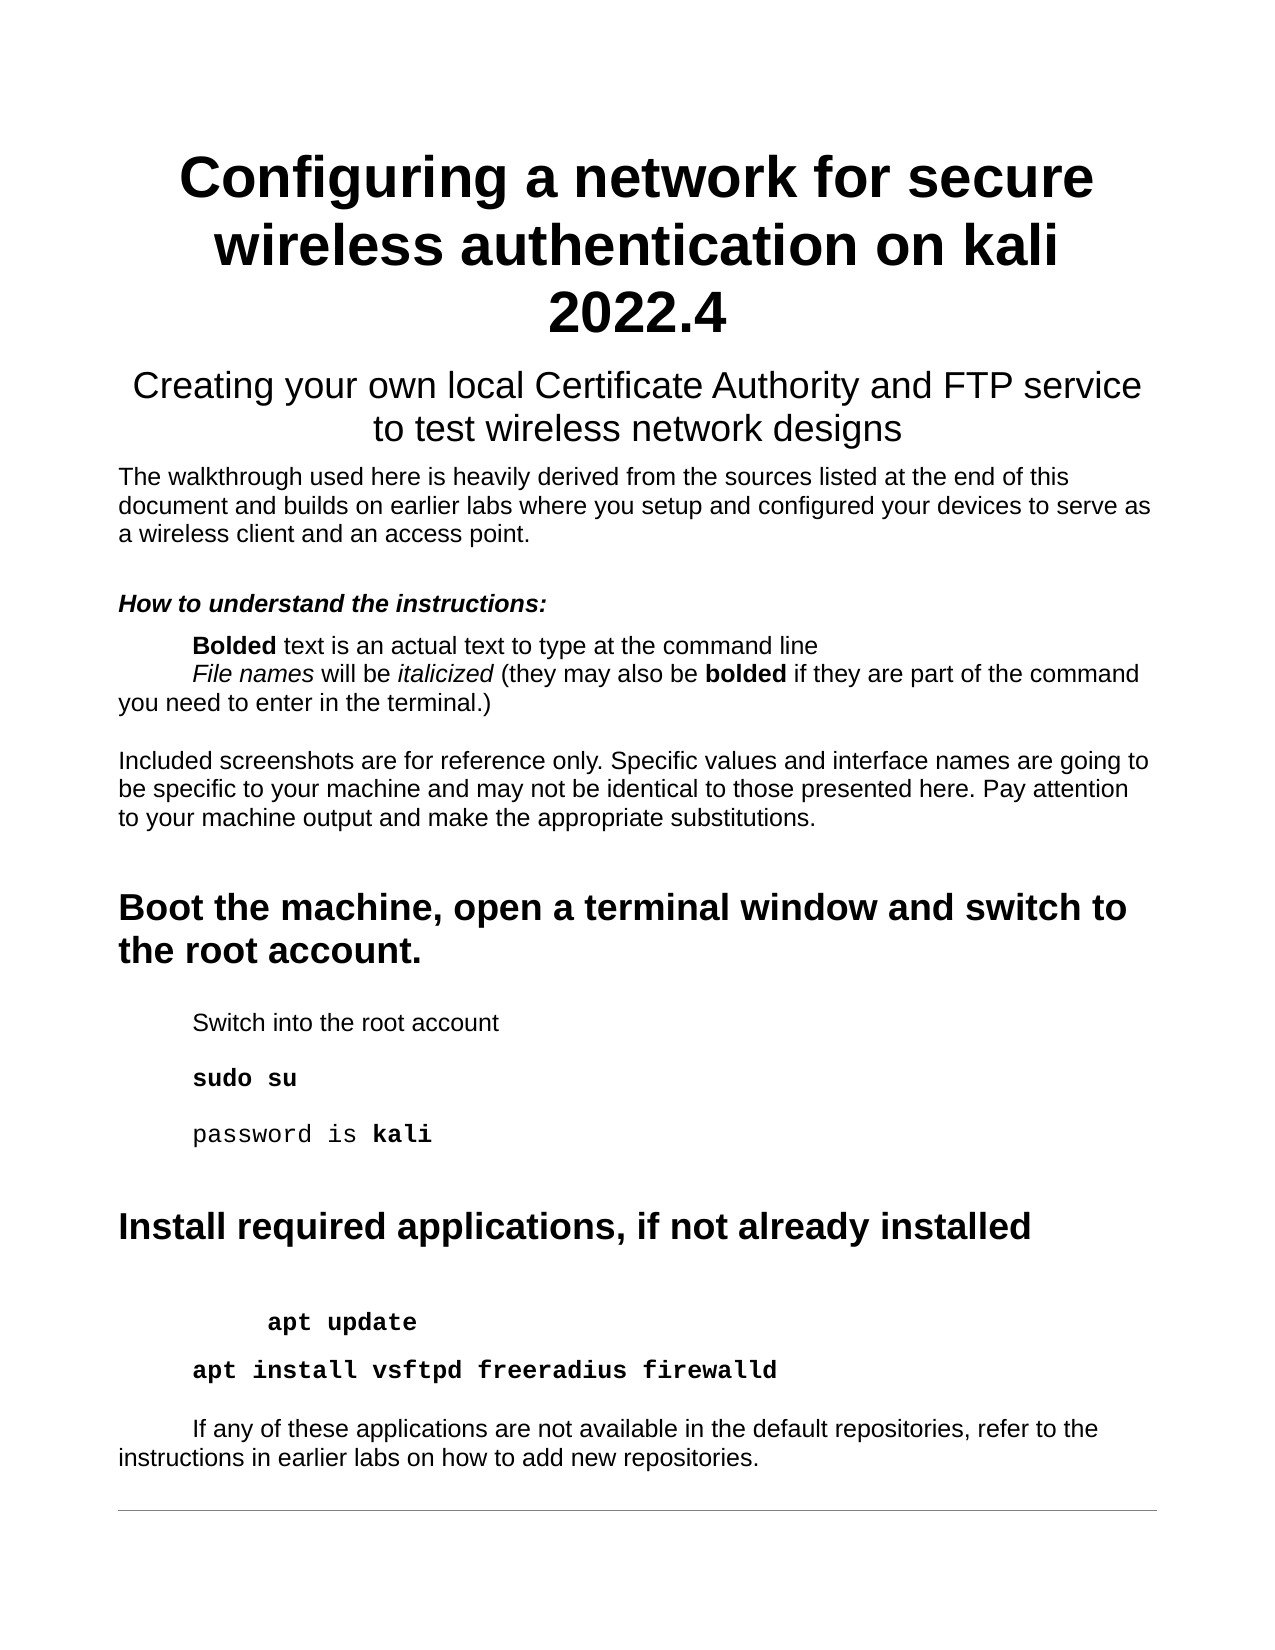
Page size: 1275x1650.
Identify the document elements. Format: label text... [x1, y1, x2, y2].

subtitle Boot the machine, open a terminal window and switch to the root account. [118, 886, 1157, 972]
title Configuring a network for secure wireless authentication on kali 2022.4 [118, 143, 1157, 344]
text apt install vsftpd freeradius firewalld [118, 1357, 1157, 1386]
text sudo su [118, 1065, 1157, 1093]
text Switch into the root account [118, 1008, 1157, 1037]
text The walkthrough used here is heavily derived from the sources listed at the end of this document and builds on earlier labs where you setup and configured your devices to serve as a wireless client and an access point. [118, 462, 1157, 548]
text Bolded text is an actual text to type at the command line [118, 631, 1157, 659]
subtitle Creating your own local Certificate Authority and FTP service to test wireless network designs [118, 363, 1157, 449]
text File names will be italicized (they may also be bolded if they are part of the command you need to enter in the terminal.) [118, 659, 1157, 717]
subtitle Install required applications, if not already installed [118, 1204, 1157, 1247]
text Included screenshots are for reference only. Specific values and interface names are going to be specific to your machine and may not be identical to those presented here. Pay attention to your machine output and make the appropriate substitutions. [118, 746, 1157, 832]
text apt update [193, 1307, 1157, 1338]
text password is kali [118, 1122, 1157, 1150]
subtitle How to understand the instructions: [118, 589, 1157, 618]
text If any of these applications are not available in the default repositories, refer to the instructions in earlier labs on how to add new repositories. [118, 1414, 1157, 1471]
